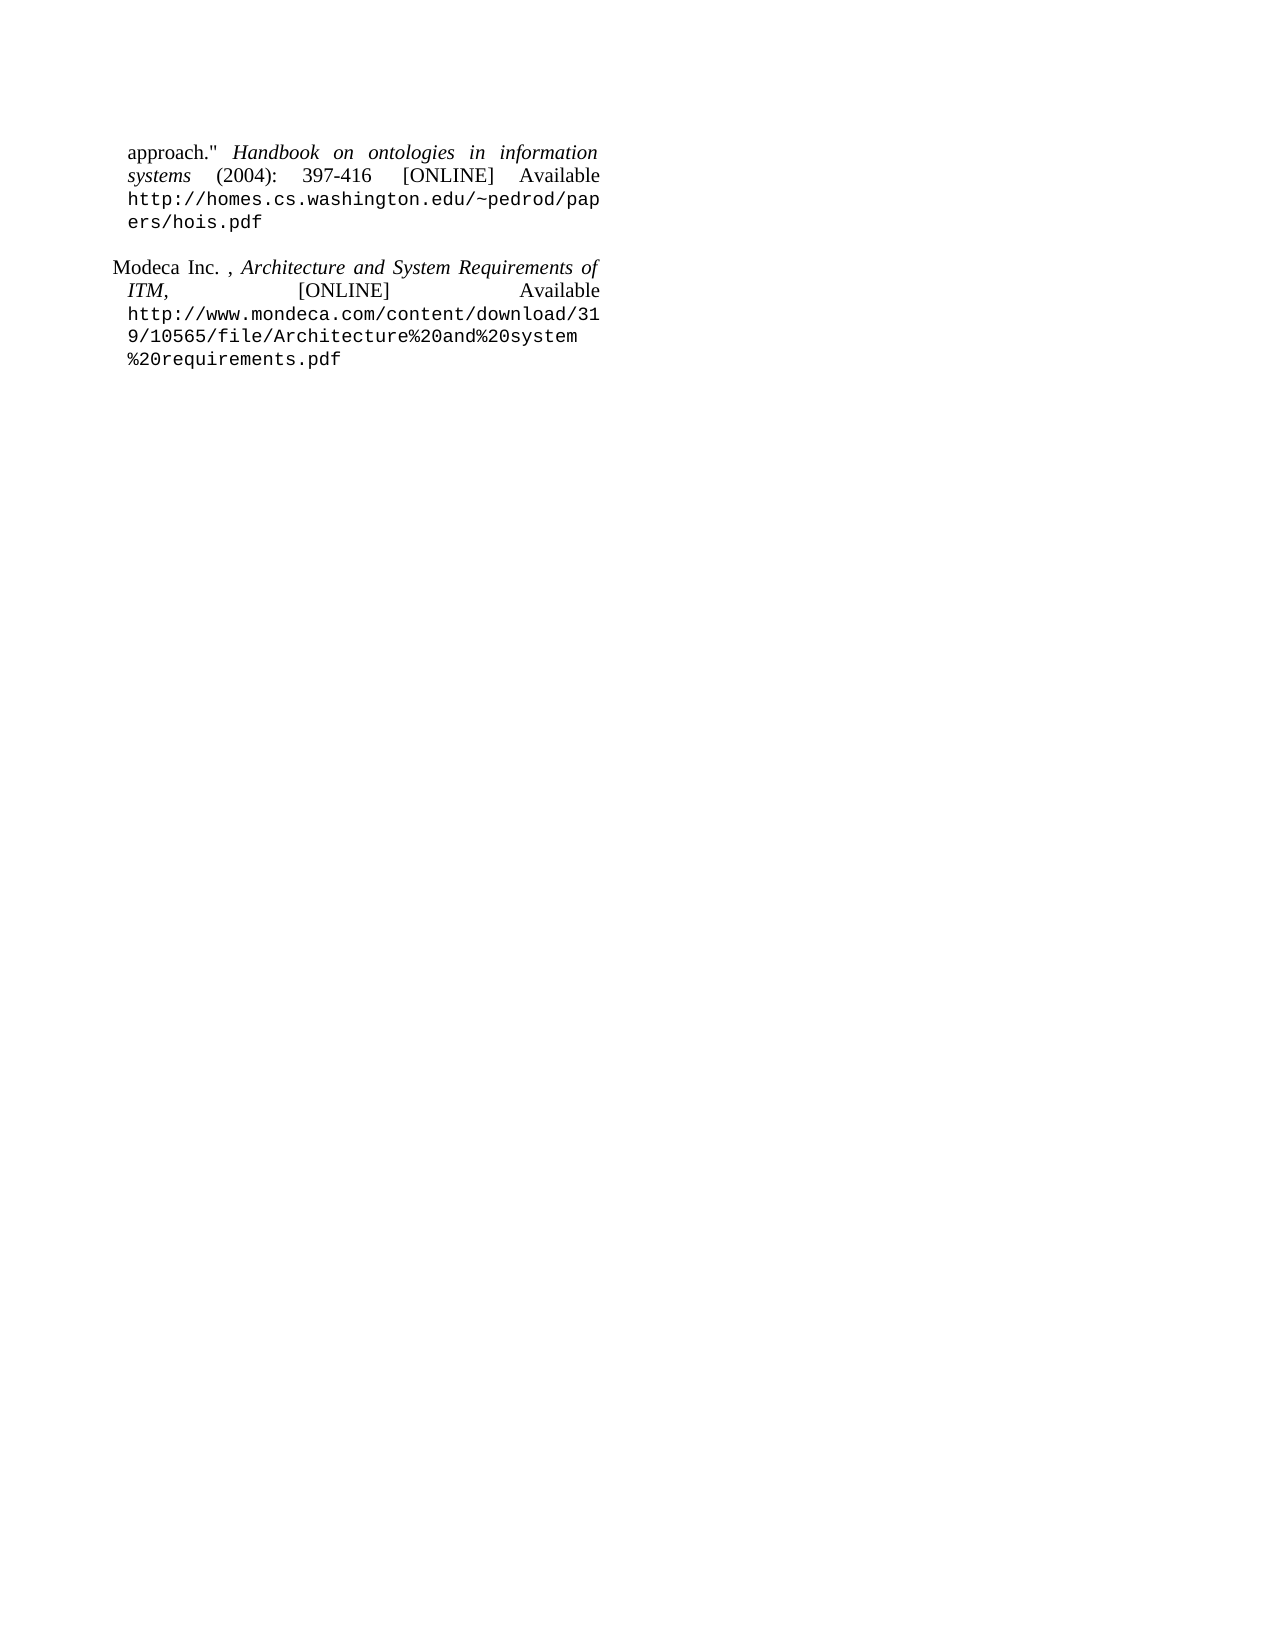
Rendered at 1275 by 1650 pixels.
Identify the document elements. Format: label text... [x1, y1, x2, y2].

text approach." Handbook on ontologies in information systems (2004): 397-416 [ONLINE] Available http://homes.cs.washington.edu/~pedrod/papers/hois.pdf [112, 141, 600, 233]
text Modeca Inc. , Architecture and System Requirements of ITM, [ONLINE] Available http://www.mondeca.com/content/download/319/10565/file/Architecture%20and%20system%20requirements.pdf [112, 256, 600, 370]
